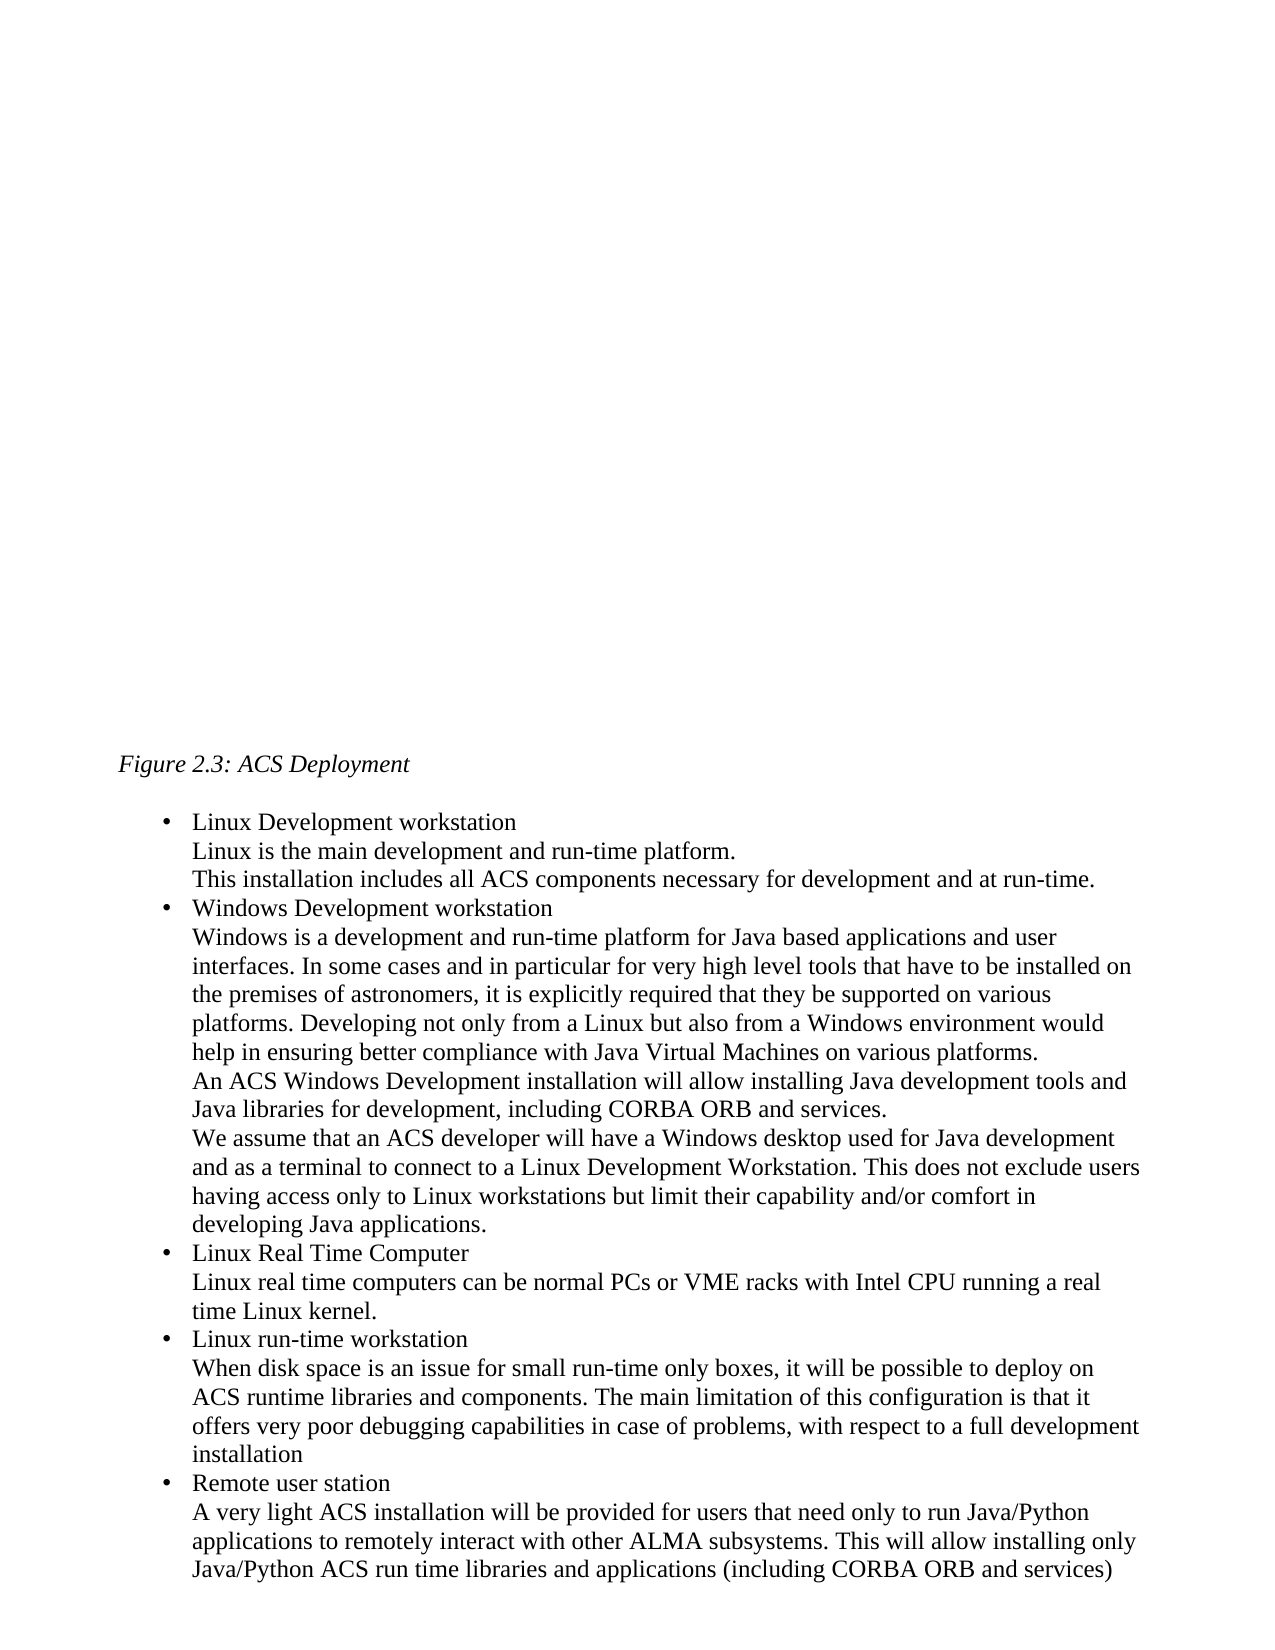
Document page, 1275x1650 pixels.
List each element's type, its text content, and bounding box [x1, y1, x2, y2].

list Remote user station A very light ACS installation will be provided for users that need only to run Java/Python applications to remotely interact with other ALMA subsystems. This will allow installing only Java/Python ACS run time libraries and applications (including CORBA ORB and services) [162, 1468, 1141, 1583]
text Figure 2.3: ACS Deployment [118, 749, 1141, 778]
list Windows Development workstation Windows is a development and run-time platform for Java based applications and user interfaces. In some cases and in particular for very high level tools that have to be installed on the premises of astronomers, it is explicitly required that they be supported on various platforms. Developing not only from a Linux but also from a Windows environment would help in ensuring better compliance with Java Virtual Machines on various platforms. An ACS Windows Development installation will allow installing Java development tools and Java libraries for development, including CORBA ORB and services. We assume that an ACS developer will have a Windows desktop used for Java development and as a terminal to connect to a Linux Development Workstation. This does not exclude users having access only to Linux workstations but limit their capability and/or comfort in developing Java applications. [162, 893, 1141, 1238]
list Linux Development workstation Linux is the main development and run-time platform. This installation includes all ACS components necessary for development and at run-time. [162, 807, 1141, 893]
list Linux Real Time Computer Linux real time computers can be normal PCs or VME racks with Intel CPU running a real time Linux kernel. [162, 1238, 1141, 1324]
list Linux run-time workstation When disk space is an issue for small run-time only boxes, it will be possible to deploy on ACS runtime libraries and components. The main limitation of this configuration is that it offers very poor debugging capabilities in case of problems, with respect to a full development installation [162, 1324, 1141, 1468]
